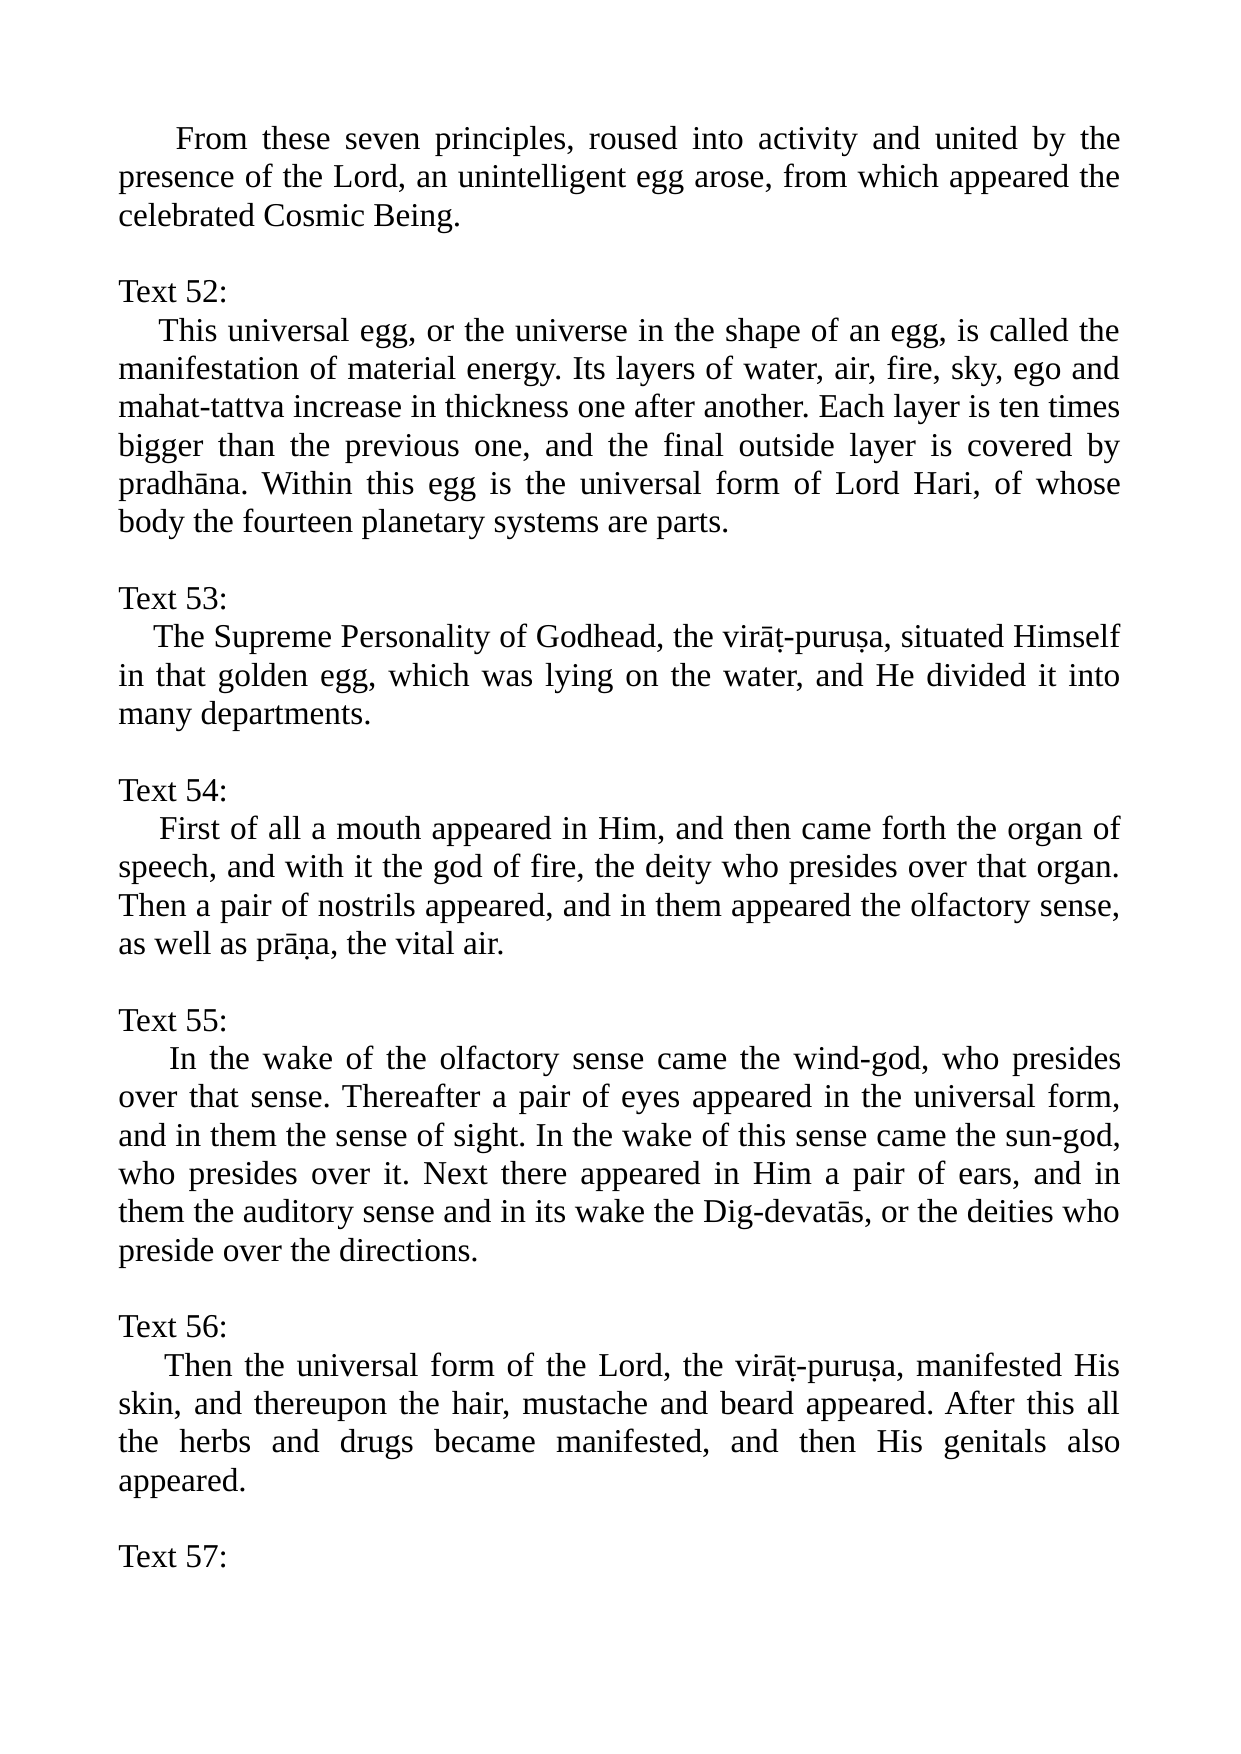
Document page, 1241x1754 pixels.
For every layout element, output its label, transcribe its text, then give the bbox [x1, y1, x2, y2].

text First of all a mouth appeared in Him, and then came forth the organ of speech, and with it the god of fire, the deity who presides over that organ. Then a pair of nostrils appeared, and in them appeared the olfactory sense, as well as prāṇa, the vital air. [118, 808, 1122, 961]
text Text 57: [118, 1536, 1122, 1575]
text Text 52: [118, 271, 1122, 310]
text Text 54: [118, 770, 1122, 808]
text Text 55: [118, 1000, 1122, 1038]
text Then the universal form of the Lord, the virāṭ-puruṣa, manifested His skin, and thereupon the hair, mustache and beard appeared. After this all the herbs and drugs became manifested, and then His genitals also appeared. [118, 1345, 1122, 1498]
text The Supreme Personality of Godhead, the virāṭ-puruṣa, situated Himself in that golden egg, which was lying on the water, and He divided it into many departments. [118, 616, 1122, 731]
text Text 56: [118, 1306, 1122, 1345]
text From these seven principles, roused into activity and united by the presence of the Lord, an unintelligent egg arose, from which appeared the celebrated Cosmic Being. [118, 118, 1122, 233]
text This universal egg, or the universe in the shape of an egg, is called the manifestation of material energy. Its layers of water, air, fire, sky, ego and mahat-tattva increase in thickness one after another. Each layer is ten times bigger than the previous one, and the final outside layer is covered by pradhāna. Within this egg is the universal form of Lord Hari, of whose body the fourteen planetary systems are parts. [118, 310, 1122, 540]
text In the wake of the olfactory sense came the wind-god, who presides over that sense. Thereafter a pair of eyes appeared in the universal form, and in them the sense of sight. In the wake of this sense came the sun-god, who presides over it. Next there appeared in Him a pair of ears, and in them the auditory sense and in its wake the Dig-devatās, or the deities who preside over the directions. [118, 1038, 1122, 1268]
text Text 53: [118, 578, 1122, 616]
